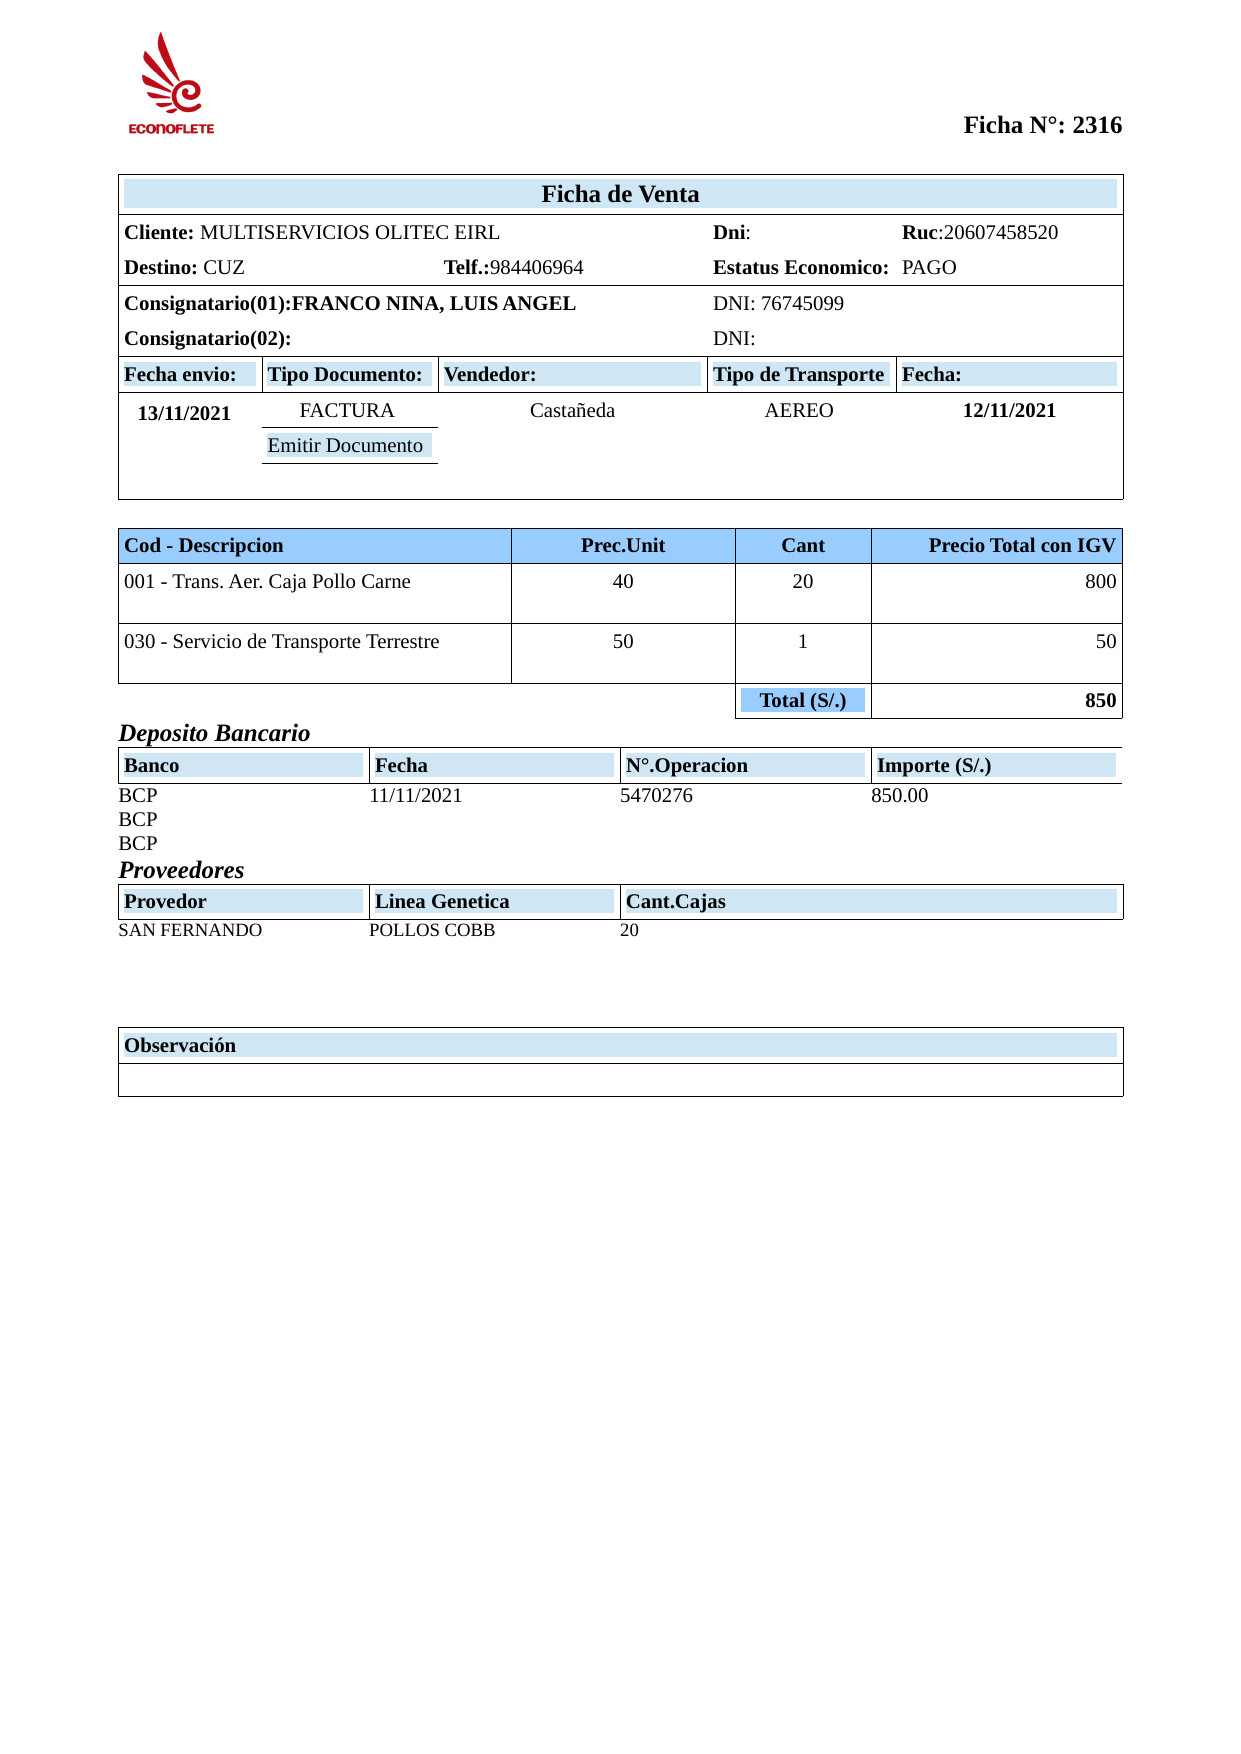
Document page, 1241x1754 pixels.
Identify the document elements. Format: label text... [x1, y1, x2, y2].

table_cell [369, 807, 620, 831]
table_cell [871, 807, 1122, 831]
text Proveedores [118, 855, 1122, 883]
text Deposito Bancario [118, 718, 1122, 747]
table_cell AEREO [707, 393, 896, 498]
table_cell [620, 807, 871, 831]
table_cell SAN FERNANDO [118, 920, 369, 941]
table_cell Emitir Documento [262, 428, 438, 463]
table_cell 12/11/2021 [896, 393, 1123, 498]
table_cell Fecha: [897, 357, 1123, 392]
table_cell 20 [620, 920, 1123, 941]
table_cell [620, 984, 1123, 1006]
table_cell 030 - Servicio de Transporte Terrestre [119, 624, 511, 682]
table_cell Ruc:20607458520 [896, 215, 1123, 249]
table_cell Destino: CUZ [119, 249, 438, 285]
table_cell BCP [118, 784, 369, 807]
table_cell 850 [872, 684, 1122, 718]
table_cell [118, 1006, 369, 1027]
table_cell 20 [736, 564, 871, 623]
table_cell [118, 963, 369, 984]
table_header Fecha [370, 748, 620, 782]
table_cell BCP [118, 831, 369, 855]
table_cell POLLOS COBB [369, 920, 620, 941]
table_header Observación [119, 1028, 1123, 1063]
table_header Provedor [119, 885, 369, 919]
table_cell DNI: 76745099 [707, 286, 1123, 321]
table_header Linea Genetica [370, 885, 620, 919]
table_cell Consignatario(02): [119, 321, 707, 356]
table_cell 5470276 [620, 784, 871, 807]
table_cell [119, 1064, 1123, 1096]
table_cell Total (S/.) [736, 684, 871, 718]
table_cell 50 [872, 624, 1122, 682]
table_cell Consignatario(01):FRANCO NINA, LUIS ANGEL [119, 286, 707, 321]
table_cell PAGO [896, 249, 1123, 285]
table_header Importe (S/.) [872, 748, 1122, 782]
table_header Precio Total con IGV [872, 529, 1122, 563]
table_cell Fecha envio: [119, 357, 262, 392]
table_cell Castañeda [438, 393, 707, 498]
table_cell 11/11/2021 [369, 784, 620, 807]
table_cell Tipo de Transporte [708, 357, 896, 392]
table_cell 001 - Trans. Aer. Caja Pollo Carne [119, 564, 511, 623]
table_cell [262, 464, 438, 498]
table_header N°.Operacion [621, 748, 871, 782]
table_cell [620, 941, 1123, 962]
picture [118, 31, 225, 134]
table_cell Cliente: MULTISERVICIOS OLITEC EIRL [119, 215, 707, 249]
table_cell 50 [512, 624, 735, 682]
table_cell [369, 963, 620, 984]
table_cell [118, 984, 369, 1006]
table_cell DNI: [707, 321, 1123, 356]
table_cell [871, 831, 1122, 855]
table_cell [620, 831, 871, 855]
table_cell BCP [118, 807, 369, 831]
table_cell Dni: [707, 215, 896, 249]
table_header Cod - Descripcion [119, 529, 511, 563]
table_cell 40 [512, 564, 735, 623]
table_cell 13/11/2021 [119, 393, 262, 498]
table_cell FACTURA [262, 393, 438, 427]
table_cell [118, 941, 369, 962]
table_cell 800 [872, 564, 1122, 623]
table_header Prec.Unit [512, 529, 735, 563]
table_header Ficha de Venta [119, 175, 1123, 214]
table_cell 850.00 [871, 784, 1122, 807]
table_cell Tipo Documento: [263, 357, 438, 392]
table_header Banco [119, 748, 369, 782]
table_cell [620, 1006, 1123, 1027]
table_cell [369, 1006, 620, 1027]
table_cell [620, 963, 1123, 984]
table_cell [369, 941, 620, 962]
table_cell Vendedor: [439, 357, 707, 392]
table_cell Estatus Economico: [707, 249, 896, 285]
table_cell 1 [736, 624, 871, 682]
table_cell [511, 684, 735, 718]
table_cell [369, 831, 620, 855]
table_cell [369, 984, 620, 1006]
table_cell Telf.:984406964 [438, 249, 707, 285]
table_cell [118, 684, 511, 718]
table_header Cant.Cajas [621, 885, 1123, 919]
table_header Cant [736, 529, 871, 563]
